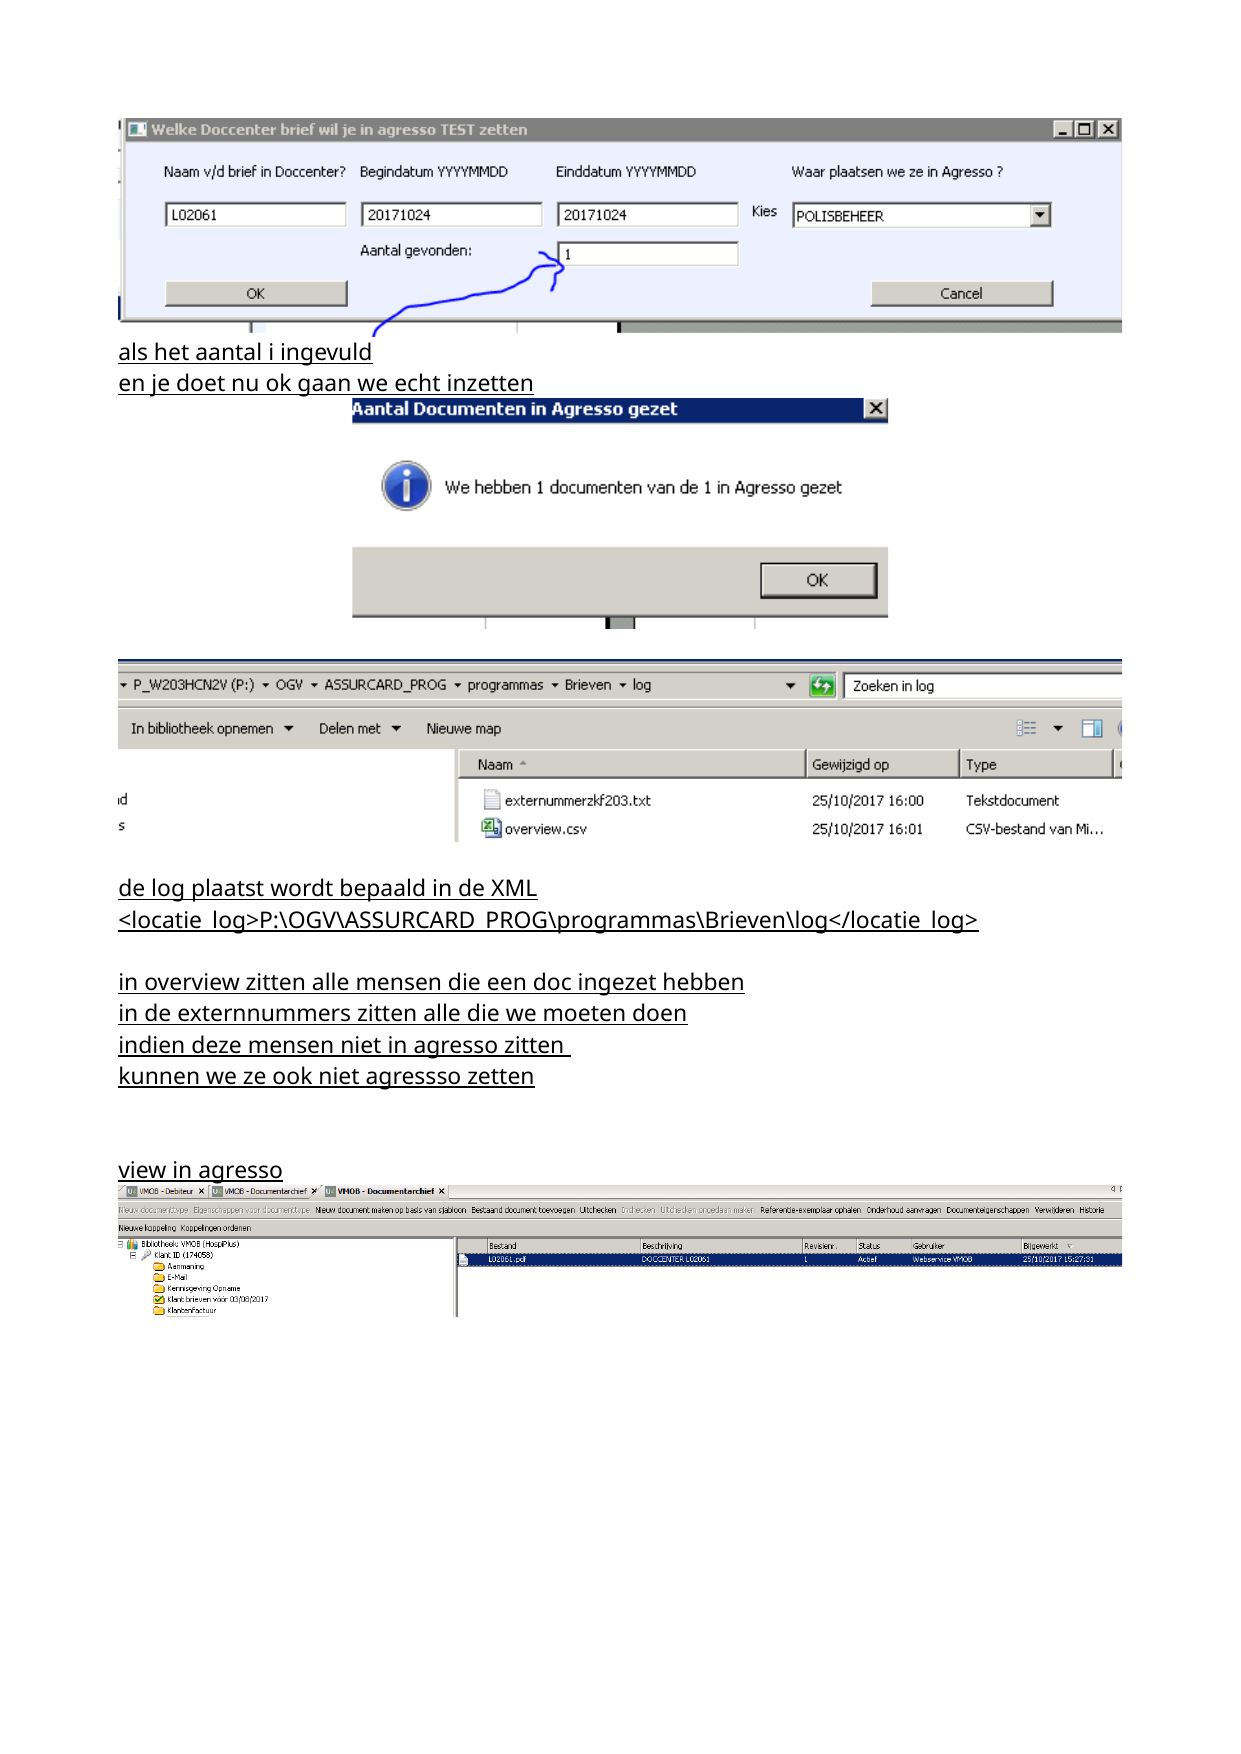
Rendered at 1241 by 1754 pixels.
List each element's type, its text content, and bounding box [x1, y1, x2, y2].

text de log plaatst wordt bepaald in de XML [118, 872, 1122, 904]
text view in agresso [118, 1154, 1122, 1185]
text indien deze mensen niet in agresso zitten [118, 1029, 1122, 1060]
text in overview zitten alle mensen die een doc ingezet hebben [118, 966, 1122, 997]
text kunnen we ze ook niet agressso zetten [118, 1060, 1122, 1091]
text in de externnummers zitten alle die we moeten doen [118, 997, 1122, 1029]
text als het aantal i ingevuld [118, 337, 1122, 367]
picture [118, 659, 1123, 842]
picture [118, 1185, 1123, 1317]
text <locatie_log>P:\OGV\ASSURCARD_PROG\programmas\Brieven\log</locatie_log> [118, 904, 1122, 935]
text en je doet nu ok gaan we echt inzetten [118, 367, 1122, 399]
picture [352, 398, 889, 629]
picture [118, 118, 1123, 337]
